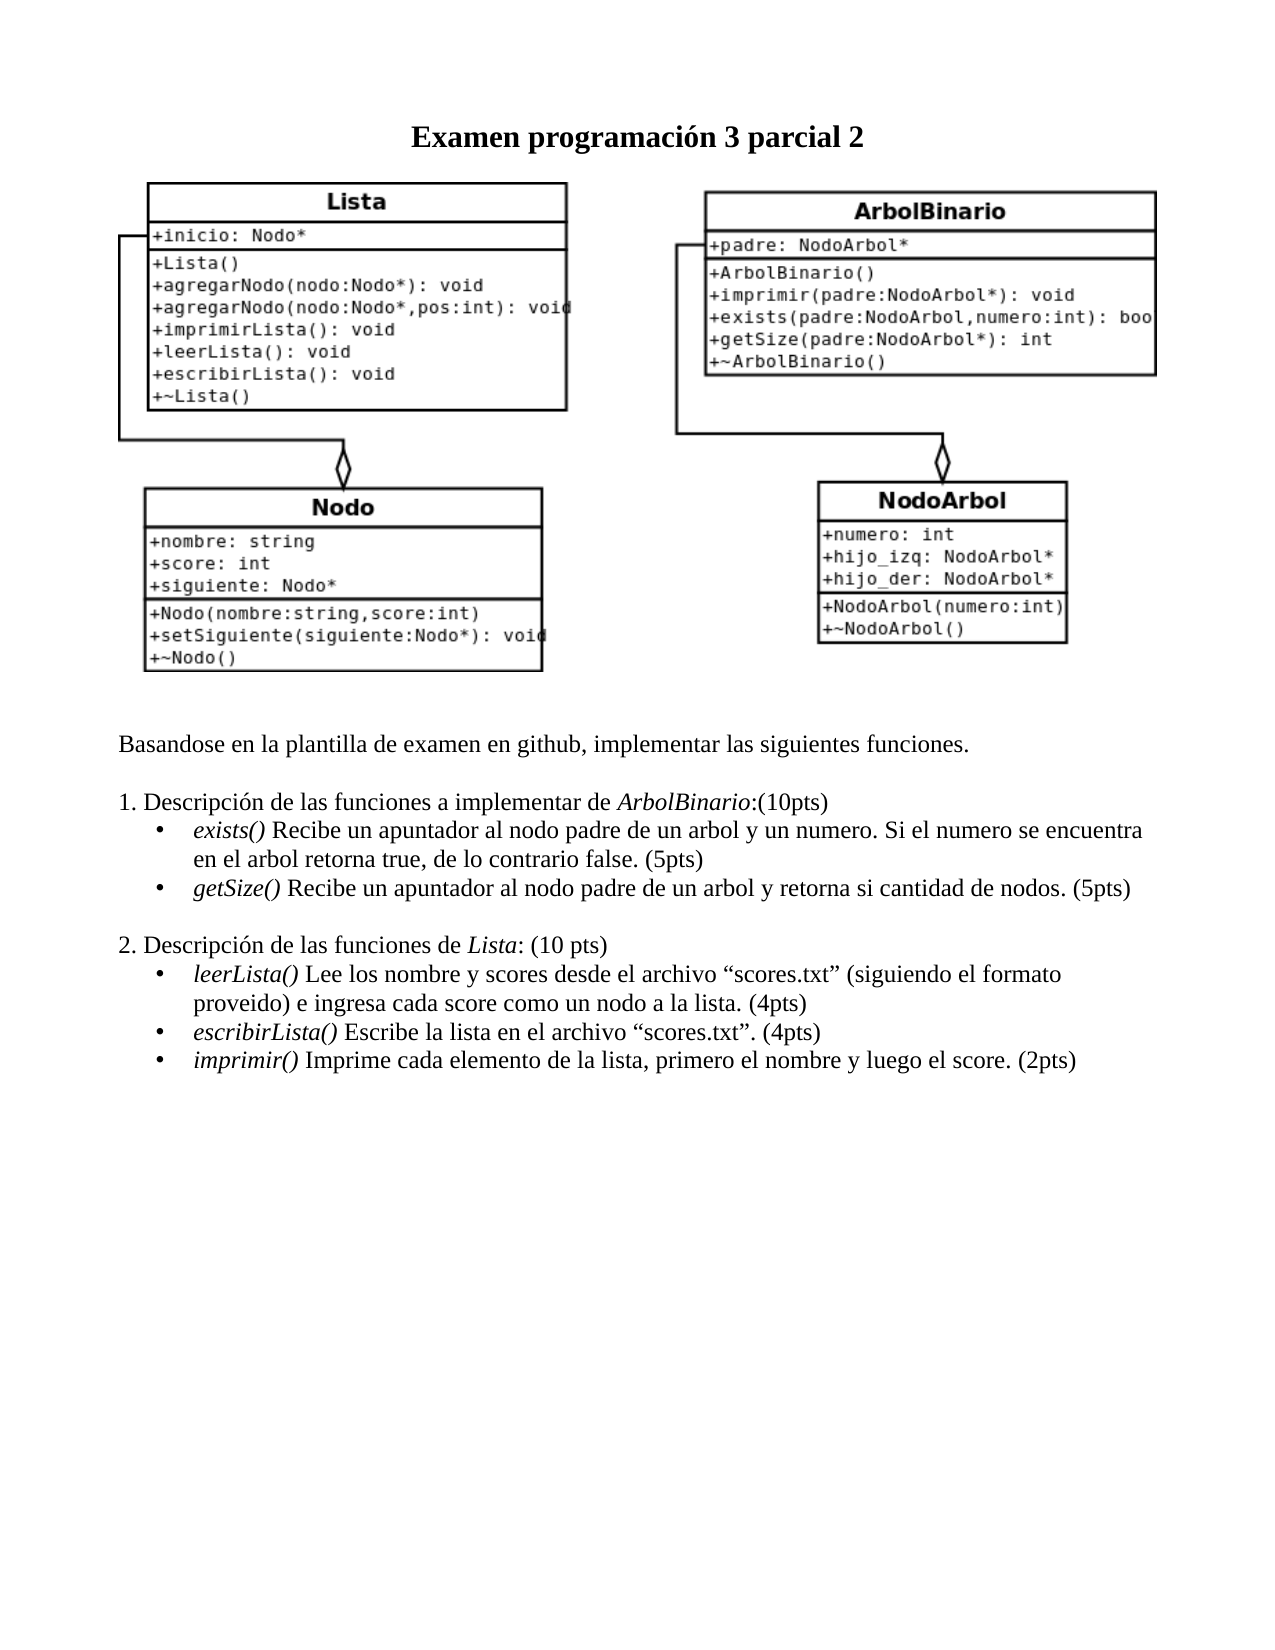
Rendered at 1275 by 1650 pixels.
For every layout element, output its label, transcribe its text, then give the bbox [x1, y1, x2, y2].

text Basandose en la plantilla de examen en github, implementar las siguientes funciones. [118, 729, 1157, 758]
text 1. Descripción de las funciones a implementar de ArbolBinario:(10pts) [118, 787, 1157, 816]
text Examen programación 3 parcial 2 [118, 118, 1157, 154]
list imprimir() Imprime cada elemento de la lista, primero el nombre y luego el score. (2pts) [156, 1046, 1157, 1074]
text 2. Descripción de las funciones de Lista: (10 pts) [118, 931, 1157, 959]
list escribirLista() Escribe la lista en el archivo “scores.txt”. (4pts) [156, 1017, 1157, 1046]
list exists() Recibe un apuntador al nodo padre de un arbol y un numero. Si el numero se encuentra en el arbol retorna true, de lo contrario false. (5pts) [156, 816, 1157, 873]
list leerLista() Lee los nombre y scores desde el archivo “scores.txt” (siguiendo el formato proveido) e ingresa cada score como un nodo a la lista. (4pts) [156, 959, 1157, 1017]
list getSize() Recibe un apuntador al nodo padre de un arbol y retorna si cantidad de nodos. (5pts) [156, 873, 1157, 902]
picture [118, 182, 1157, 672]
